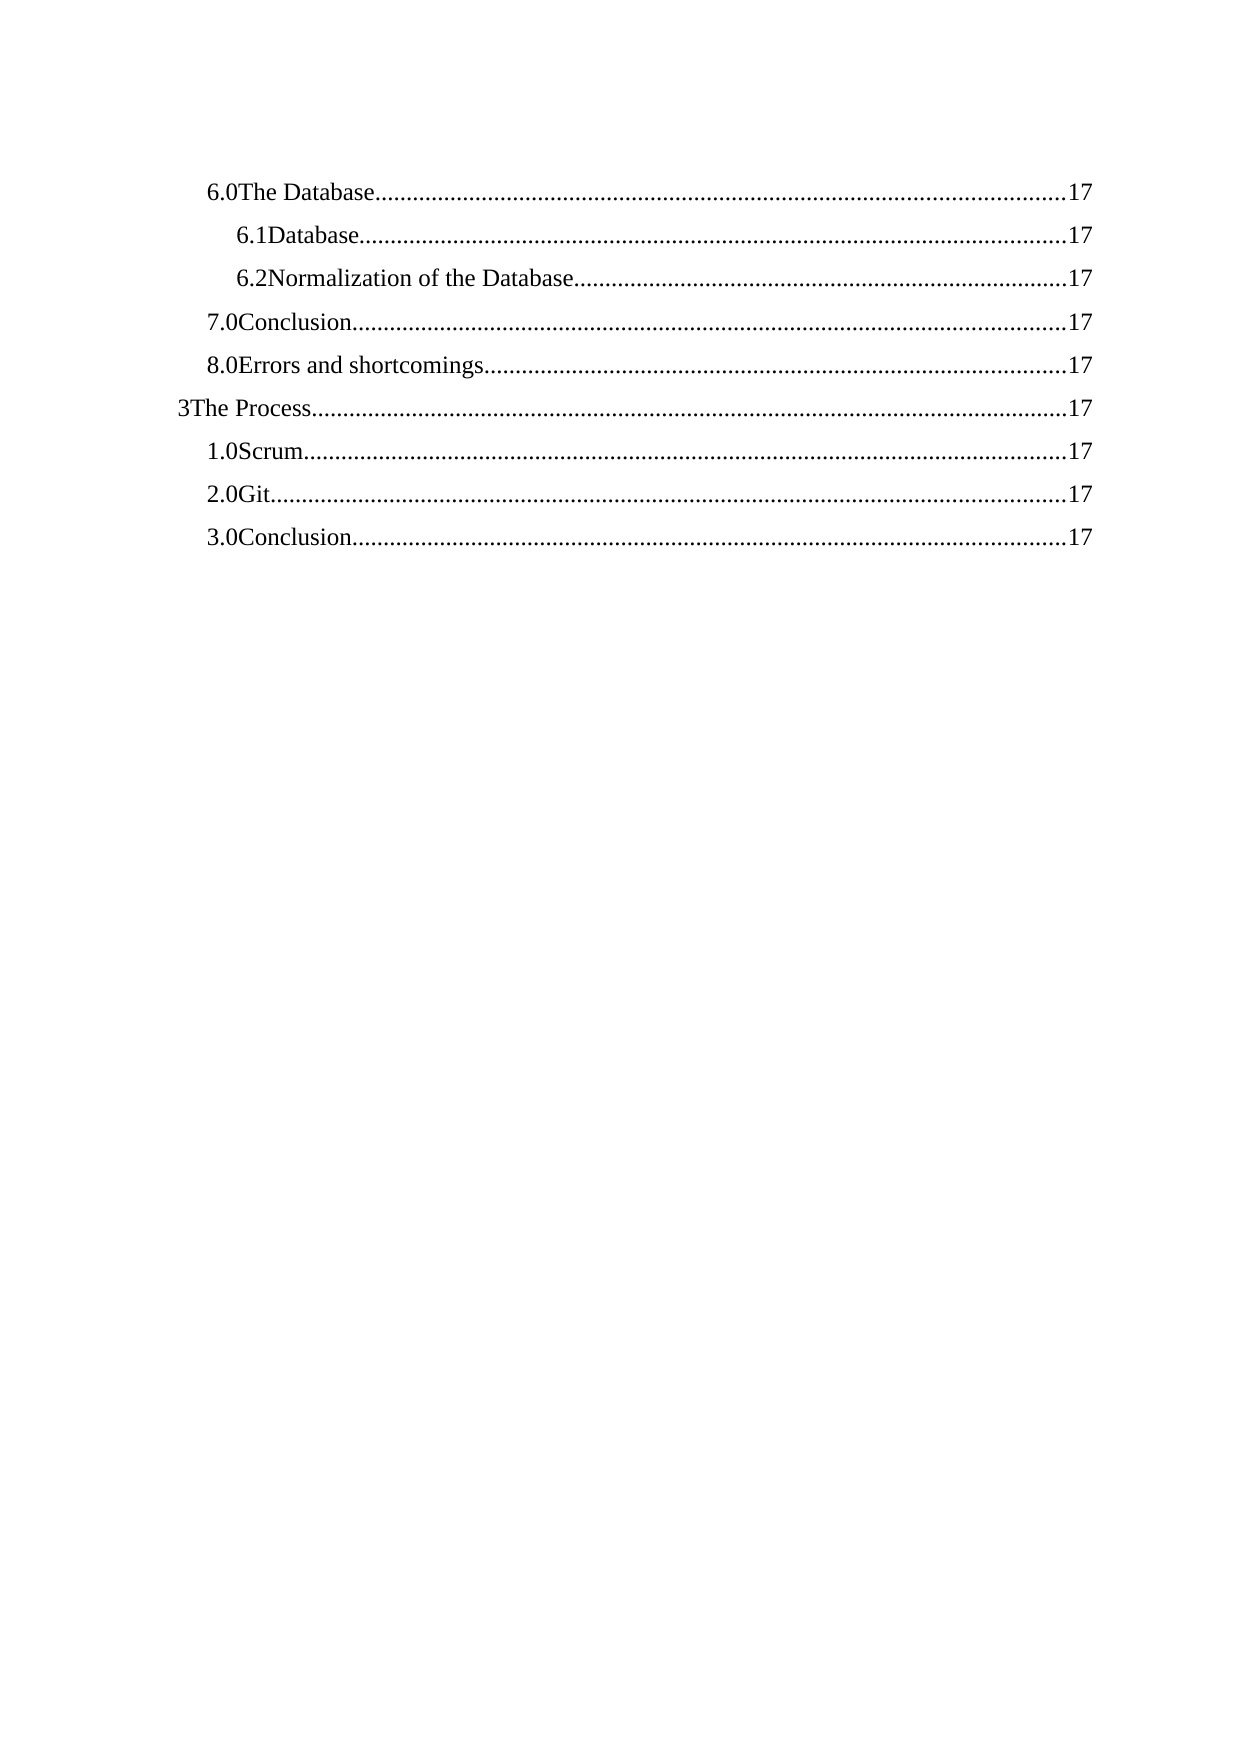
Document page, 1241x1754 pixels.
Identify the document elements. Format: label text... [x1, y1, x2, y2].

text 3.0Conclusion 17 [207, 522, 1093, 551]
text 7.0Conclusion 17 [207, 307, 1093, 335]
text 6.1Database 17 [236, 220, 1093, 249]
text 8.0Errors and shortcomings 17 [207, 350, 1093, 378]
text 1.0Scrum 17 [207, 436, 1093, 465]
text 2.0Git 17 [207, 479, 1093, 508]
text 6.0The Database 17 [207, 177, 1093, 206]
text 3The Process 17 [177, 393, 1093, 422]
text 6.2Normalization of the Database 17 [236, 263, 1093, 292]
